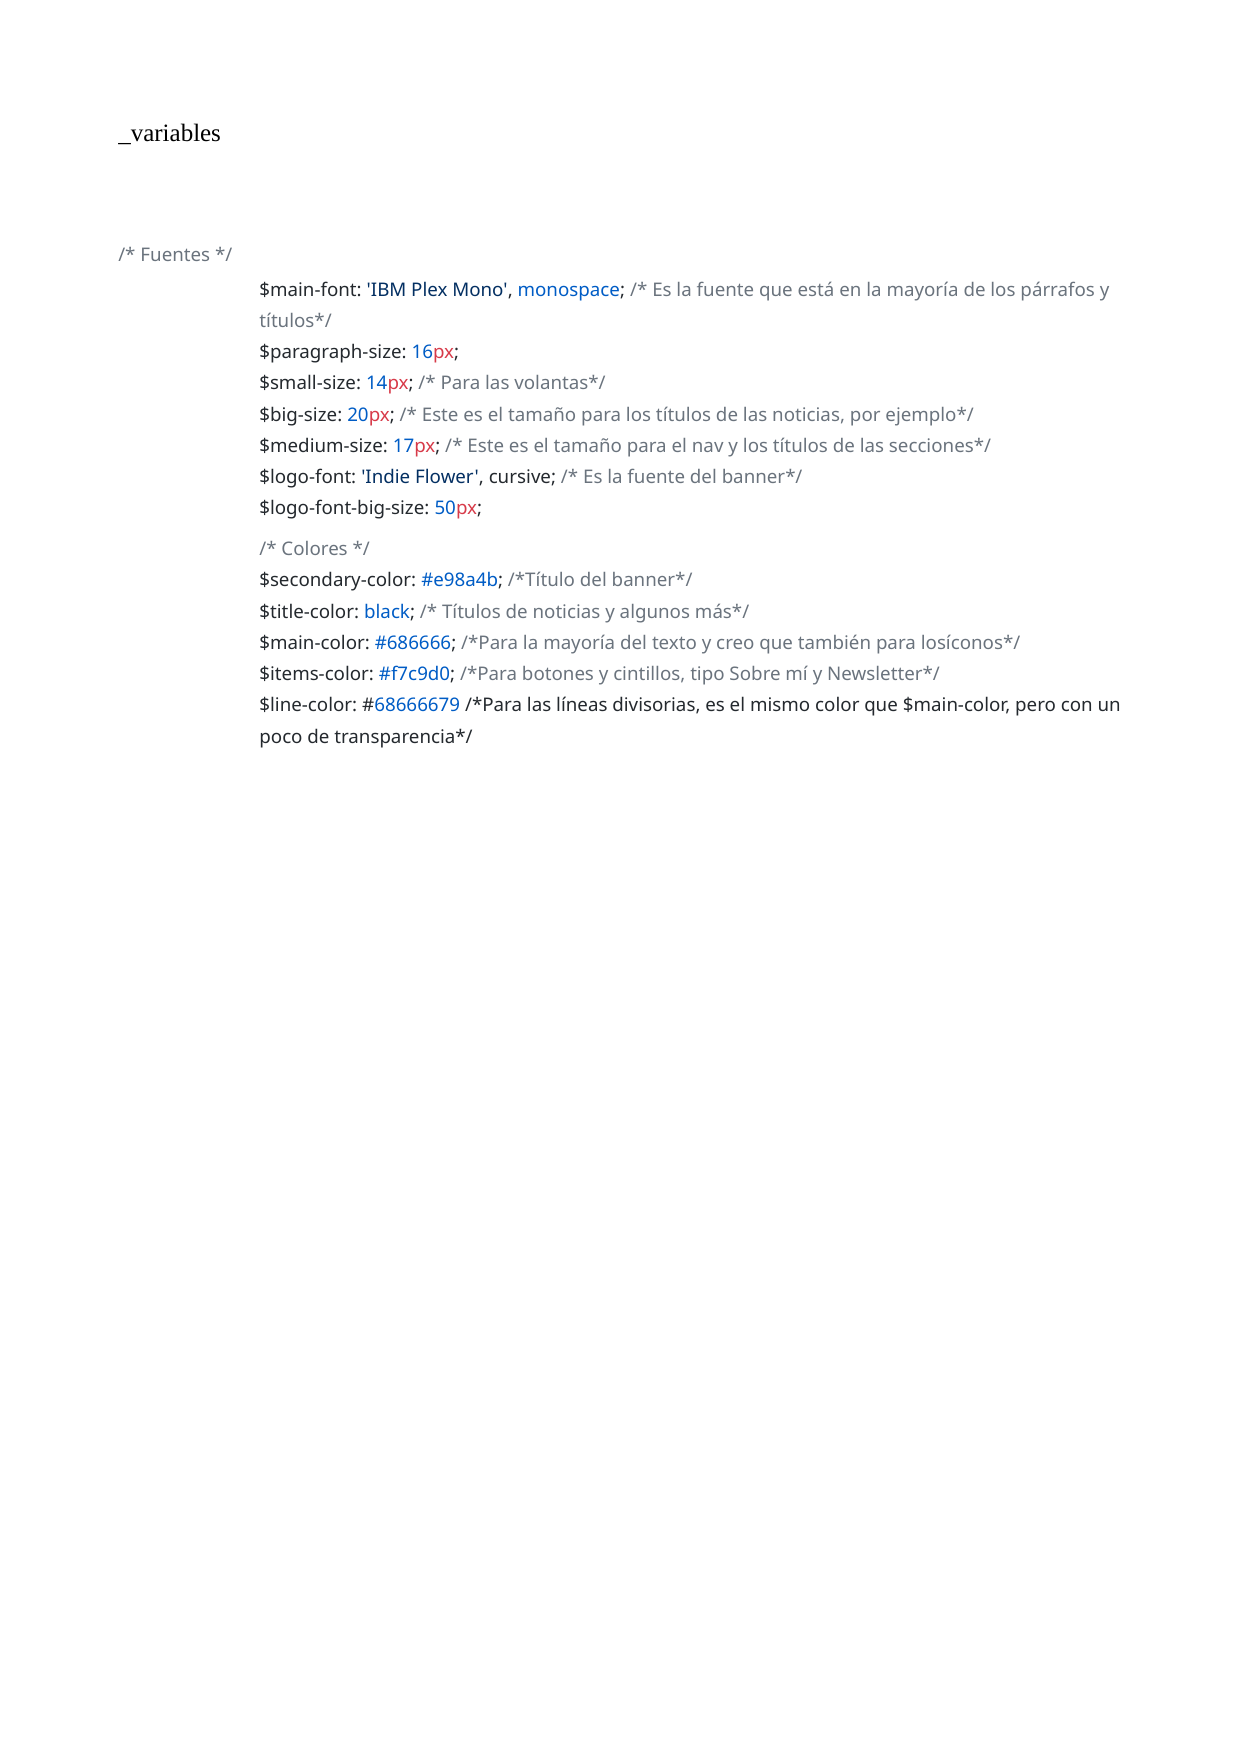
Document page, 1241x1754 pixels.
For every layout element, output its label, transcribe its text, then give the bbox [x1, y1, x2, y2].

table_cell [118, 489, 259, 520]
table_cell [118, 426, 259, 458]
table_cell $paragraph-size: 16px; [259, 333, 1122, 364]
table_cell [259, 520, 1122, 525]
table_cell $logo-font: 'Indie Flower', cursive; /* Es la fuente del banner*/ [259, 458, 1122, 489]
table_header [259, 233, 1122, 270]
table_cell $secondary-color: #e98a4b; /*Título del banner*/ [259, 561, 1122, 592]
table_cell [118, 364, 259, 395]
table_cell $small-size: 14px; /* Para las volantas*/ [259, 364, 1122, 395]
table_cell $line-color: #68666679 /*Para las líneas divisorias, es el mismo color que $main-color, pero con un poco de transparencia*/ [259, 686, 1122, 748]
table_cell [118, 270, 259, 333]
table_cell [118, 561, 259, 592]
table_header /* Fuentes */ [118, 233, 259, 270]
table_cell $logo-font-big-size: 50px; [259, 489, 1122, 520]
table_cell $big-size: 20px; /* Este es el tamaño para los títulos de las noticias, por ejemplo*/ [259, 395, 1122, 426]
table_cell $main-color: #686666; /*Para la mayoría del texto y creo que también para losíconos*/ [259, 624, 1122, 655]
table_cell [118, 333, 259, 364]
table_cell [118, 458, 259, 489]
text _variables [118, 118, 1122, 147]
table_cell [118, 624, 259, 655]
table_cell [118, 686, 259, 748]
table_cell $title-color: black; /* Títulos de noticias y algunos más*/ [259, 592, 1122, 623]
table_cell $main-font: 'IBM Plex Mono', monospace; /* Es la fuente que está en la mayoría de los párrafos y títulos*/ [259, 270, 1122, 333]
table_cell [118, 592, 259, 623]
table_cell [118, 655, 259, 686]
table_cell /* Colores */ [259, 530, 1122, 561]
table_cell [118, 520, 259, 525]
table_cell [118, 530, 259, 561]
table_cell [118, 395, 259, 426]
table_cell $medium-size: 17px; /* Este es el tamaño para el nav y los títulos de las secciones*/ [259, 426, 1122, 458]
table_cell $items-color: #f7c9d0; /*Para botones y cintillos, tipo Sobre mí y Newsletter*/ [259, 655, 1122, 686]
table_cell [118, 525, 259, 530]
table_cell [259, 525, 1122, 530]
